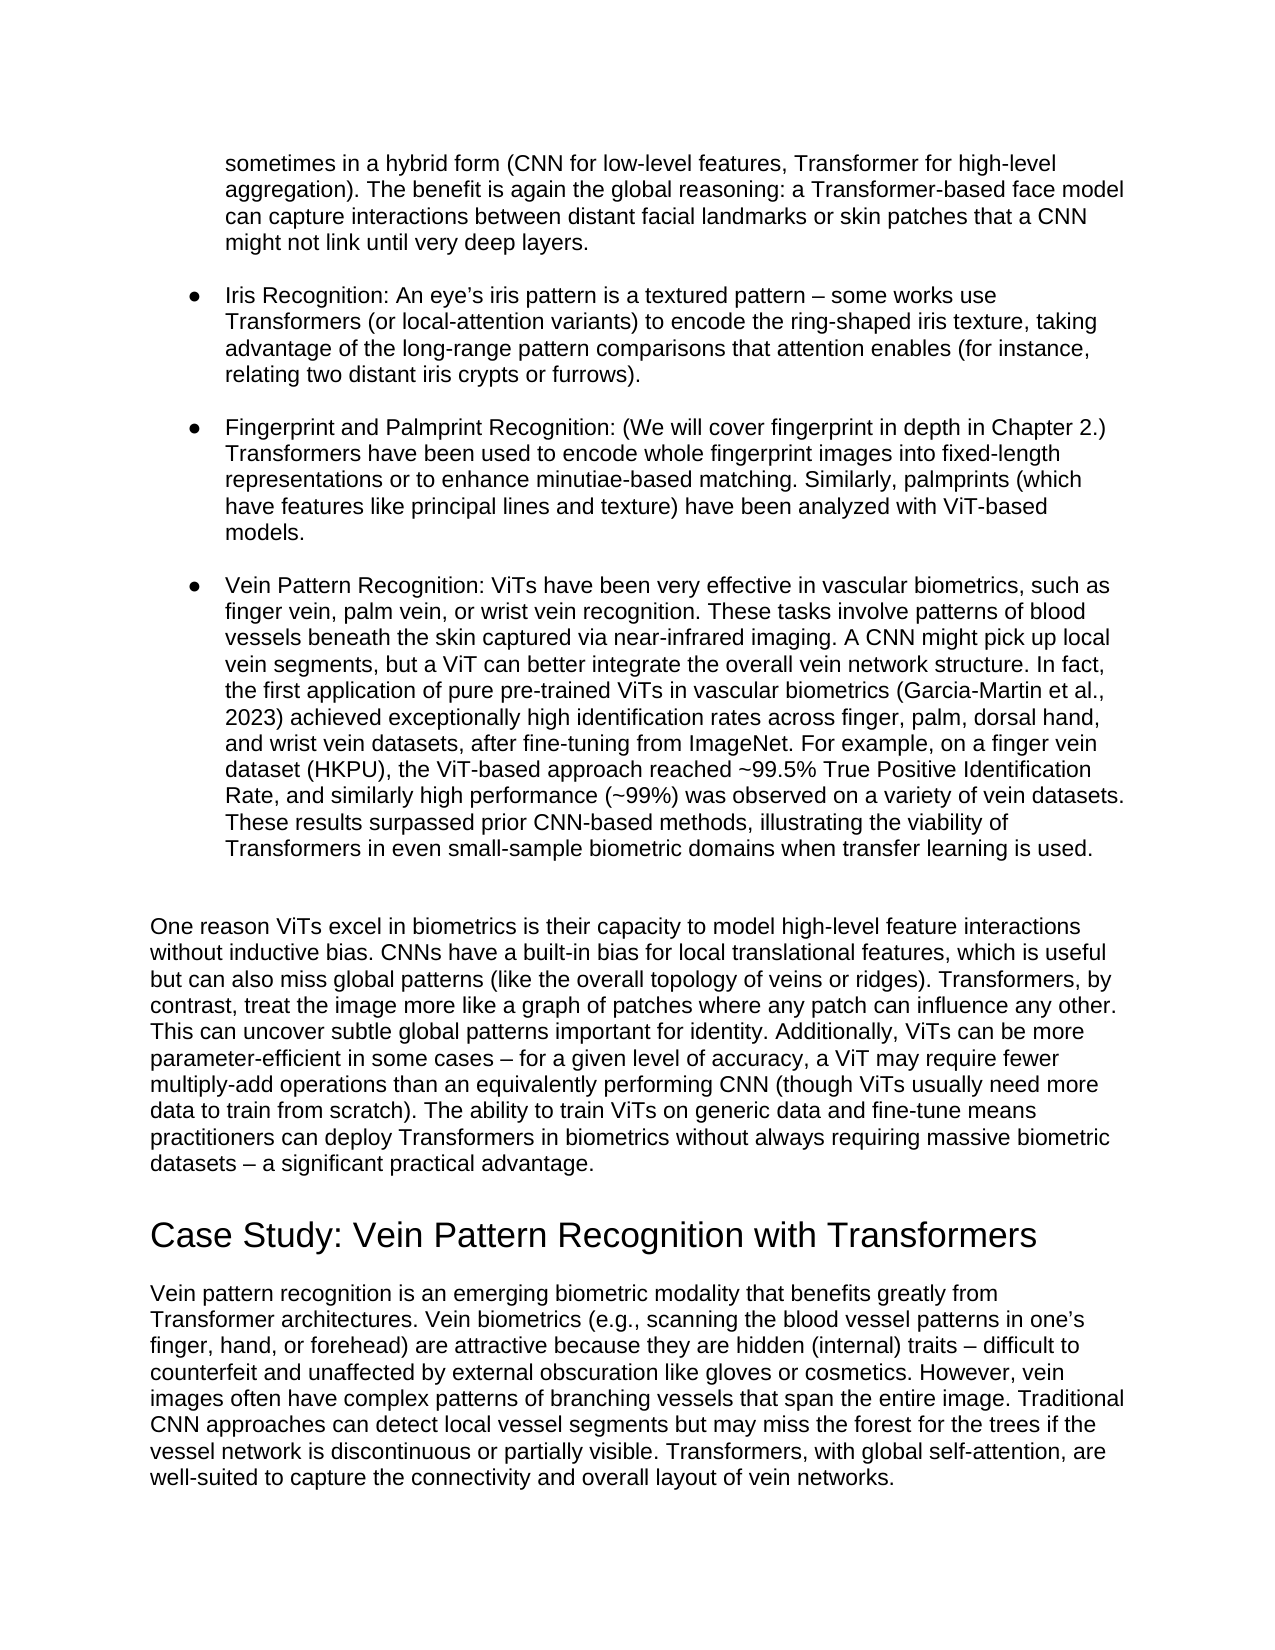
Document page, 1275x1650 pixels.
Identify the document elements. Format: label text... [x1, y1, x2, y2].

list sometimes in a hybrid form (CNN for low-level features, Transformer for high-level aggregation). The benefit is again the global reasoning: a Transformer-based face model can capture interactions between distant facial landmarks or skin patches that a CNN might not link until very deep layers. [187, 150, 1125, 282]
list Vein Pattern Recognition: ViTs have been very effective in vascular biometrics, such as finger vein, palm vein, or wrist vein recognition. These tasks involve patterns of blood vessels beneath the skin captured via near-infrared imaging. A CNN might pick up local vein segments, but a ViT can better integrate the overall vein network structure. In fact, the first application of pure pre-trained ViTs in vascular biometrics (Garcia-Martin et al., 2023) achieved exceptionally high identification rates across finger, palm, dorsal hand, and wrist vein datasets, after fine-tuning from ImageNet. For example, on a finger vein dataset (HKPU), the ViT-based approach reached ~99.5% True Positive Identification Rate, and similarly high performance (~99%) was observed on a variety of vein datasets. These results surpassed prior CNN-based methods, illustrating the viability of Transformers in even small-sample biometric domains when transfer learning is used. [187, 572, 1125, 888]
list Fingerprint and Palmprint Recognition: (We will cover fingerprint in depth in Chapter 2.) Transformers have been used to encode whole fingerprint images into fixed-length representations or to enhance minutiae-based matching. Similarly, palmprints (which have features like principal lines and texture) have been analyzed with ViT-based models. [187, 413, 1125, 572]
list Iris Recognition: An eye’s iris pattern is a textured pattern – some works use Transformers (or local-attention variants) to encode the ring-shaped iris texture, taking advantage of the long-range pattern comparisons that attention enables (for instance, relating two distant iris crypts or furrows). [187, 282, 1125, 413]
text Vein pattern recognition is an emerging biometric modality that benefits greatly from Transformer architectures. Vein biometrics (e.g., scanning the blood vessel patterns in one’s finger, hand, or forehead) are attractive because they are hidden (internal) traits – difficult to counterfeit and unaffected by external obscuration like gloves or cosmetics. However, vein images often have complex patterns of branching vessels that span the entire image. Traditional CNN approaches can detect local vessel segments but may miss the forest for the trees if the vessel network is discontinuous or partially visible. Transformers, with global self-attention, are well-suited to capture the connectivity and overall layout of vein networks. [150, 1280, 1125, 1491]
subtitle Case Study: Vein Pattern Recognition with Transformers [150, 1214, 1125, 1255]
text One reason ViTs excel in biometrics is their capacity to model high-level feature interactions without inductive bias. CNNs have a built-in bias for local translational features, which is useful but can also miss global patterns (like the overall topology of veins or ridges). Transformers, by contrast, treat the image more like a graph of patches where any patch can influence any other. This can uncover subtle global patterns important for identity. Additionally, ViTs can be more parameter-efficient in some cases – for a given level of accuracy, a ViT may require fewer multiply-add operations than an equivalently performing CNN (though ViTs usually need more data to train from scratch). The ability to train ViTs on generic data and fine-tune means practitioners can deploy Transformers in biometrics without always requiring massive biometric datasets – a significant practical advantage. [150, 913, 1125, 1176]
